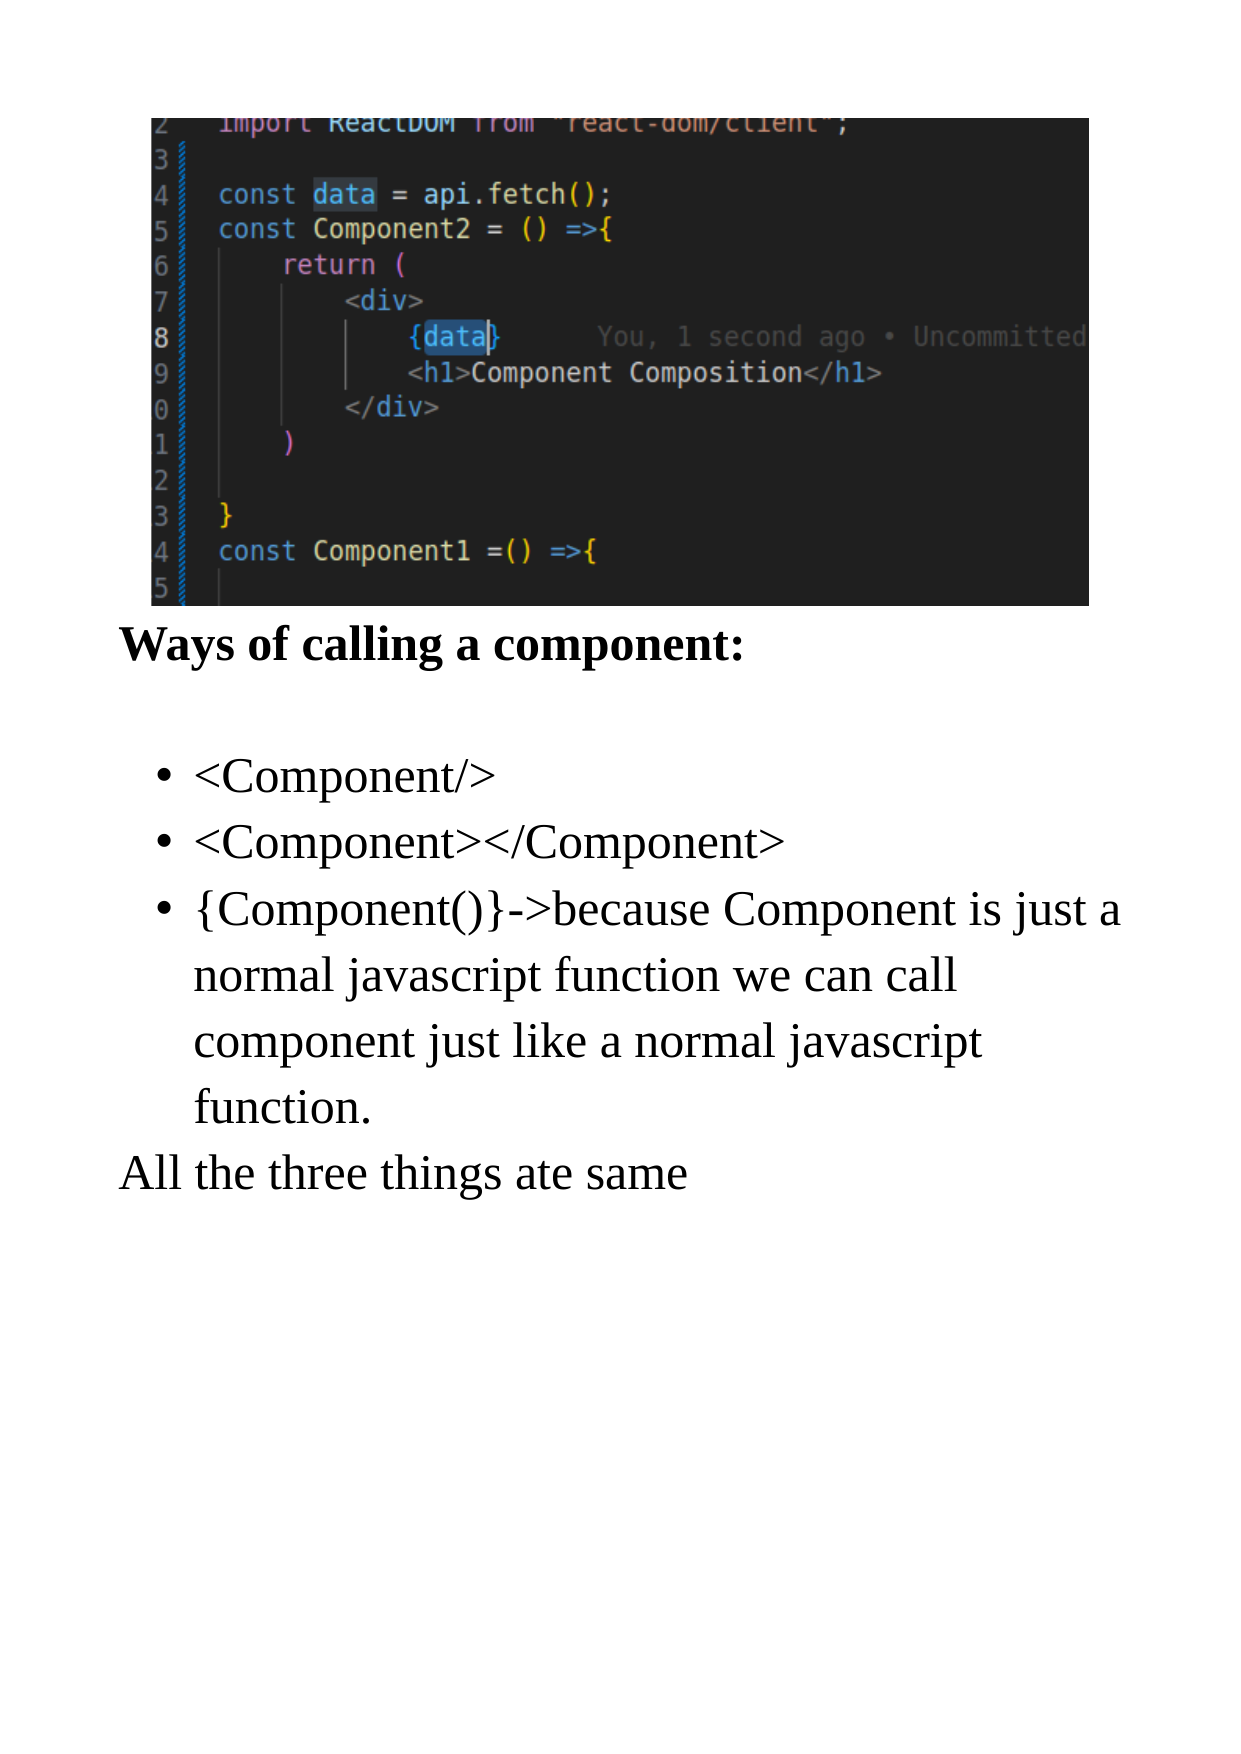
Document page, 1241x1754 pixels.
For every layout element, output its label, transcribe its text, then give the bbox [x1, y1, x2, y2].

text Ways of calling a component: [118, 118, 1122, 672]
picture [151, 118, 1089, 606]
list <Component/> [156, 746, 1122, 804]
list <Component></Component> [156, 812, 1122, 870]
text All the three things ate same [118, 1142, 1122, 1200]
list {Component()}->because Component is just a normal javascript function we can call component just like a normal javascript function. [156, 878, 1122, 1134]
